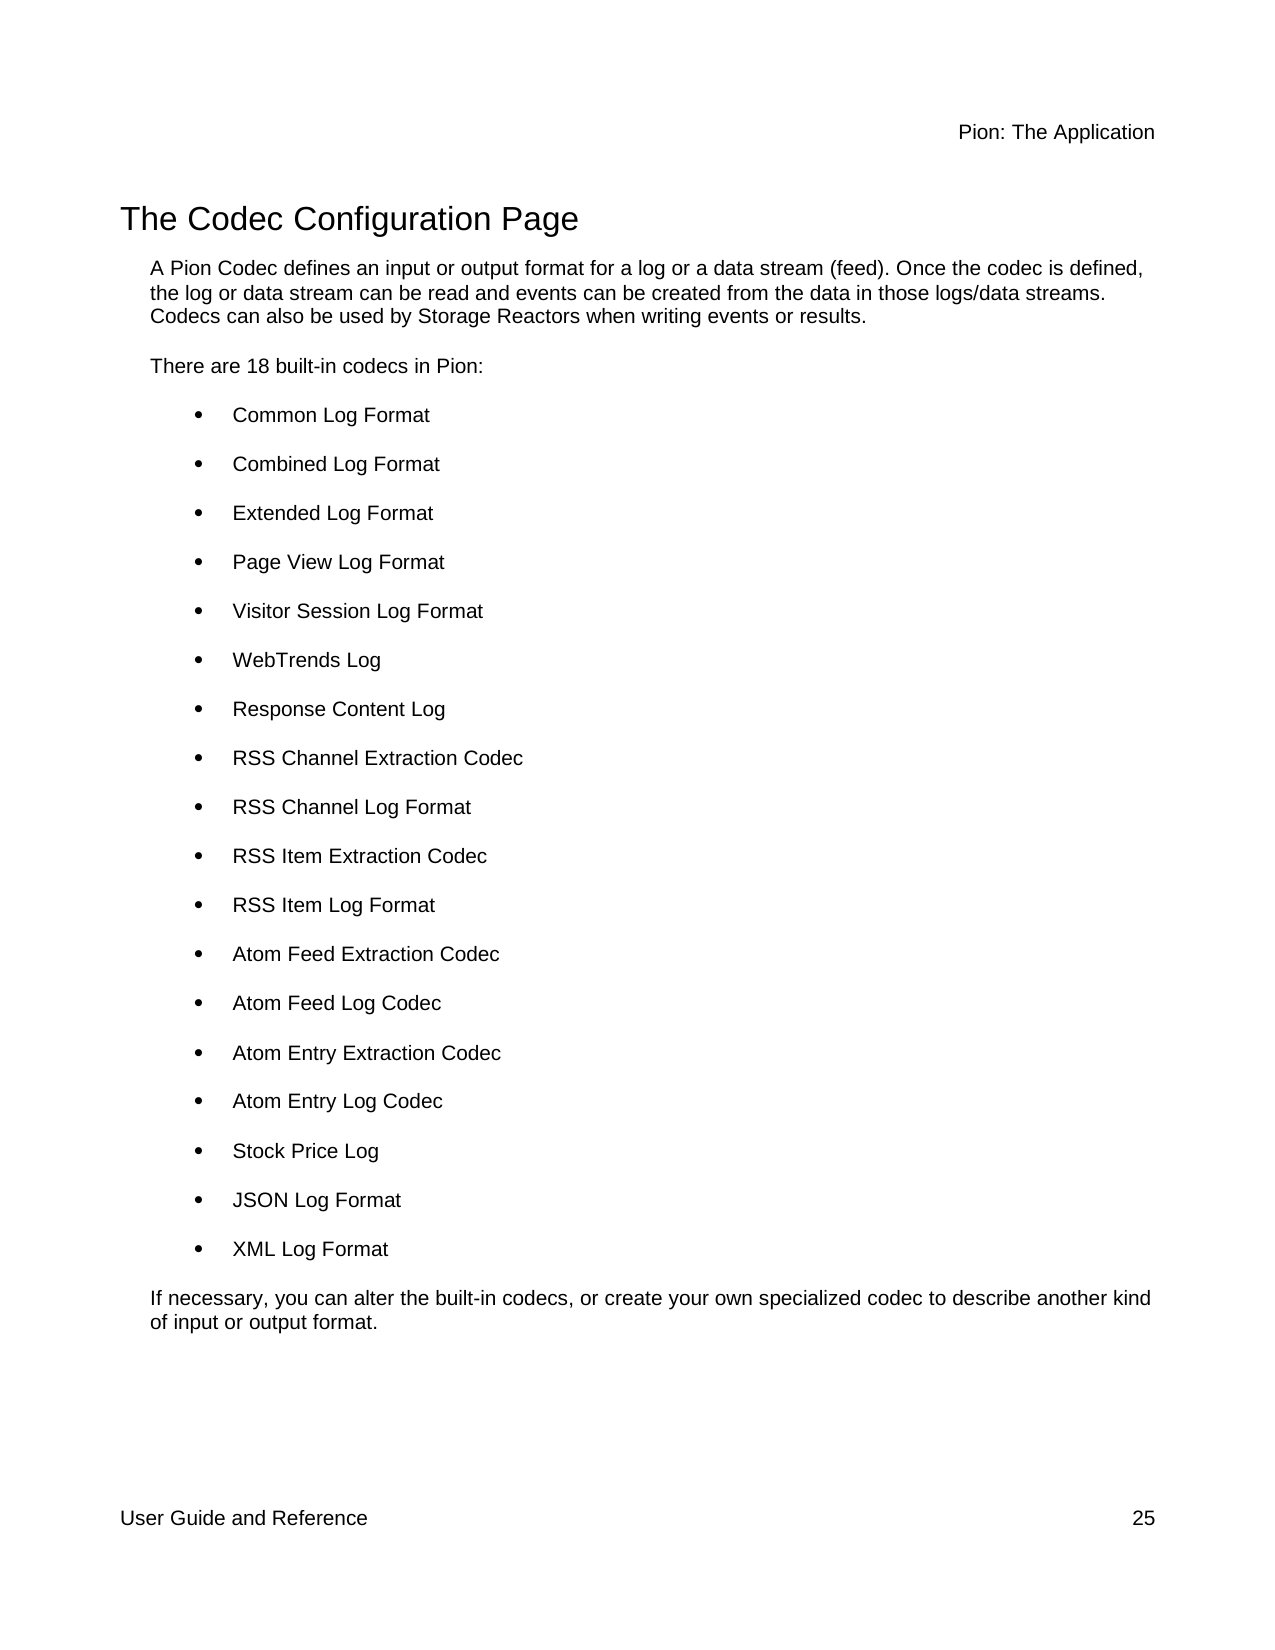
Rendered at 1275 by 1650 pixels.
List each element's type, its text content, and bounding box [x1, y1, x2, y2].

list Atom Entry Log Codec [195, 1089, 1155, 1113]
list Atom Feed Extraction Codec [195, 942, 1155, 966]
list Page View Log Format [195, 550, 1155, 574]
list Response Content Log [195, 697, 1155, 721]
list XML Log Format [195, 1237, 1155, 1261]
text A Pion Codec defines an input or output format for a log or a data stream (feed). Once the codec is defined, the log or data stream can be read and events can be created from the data in those logs/data streams. Codecs can also be used by Storage Reactors when writing events or results. [150, 256, 1155, 328]
list RSS Item Log Format [195, 893, 1155, 917]
text There are 18 built-in codecs in Pion: [150, 353, 1155, 378]
list Common Log Format [195, 403, 1155, 427]
list JSON Log Format [195, 1188, 1155, 1212]
subtitle The Codec Configuration Page [120, 199, 1155, 238]
list Visitor Session Log Format [195, 599, 1155, 623]
list Atom Entry Extraction Codec [195, 1040, 1155, 1064]
text If necessary, you can alter the built-in codecs, or create your own specialized codec to describe another kind of input or output format. [150, 1286, 1155, 1334]
list WebTrends Log [195, 648, 1155, 672]
list RSS Item Extraction Codec [195, 844, 1155, 868]
list Atom Feed Log Codec [195, 991, 1155, 1015]
list Stock Price Log [195, 1138, 1155, 1163]
list RSS Channel Extraction Codec [195, 746, 1155, 770]
list Extended Log Format [195, 501, 1155, 525]
list RSS Channel Log Format [195, 795, 1155, 819]
list Combined Log Format [195, 452, 1155, 476]
